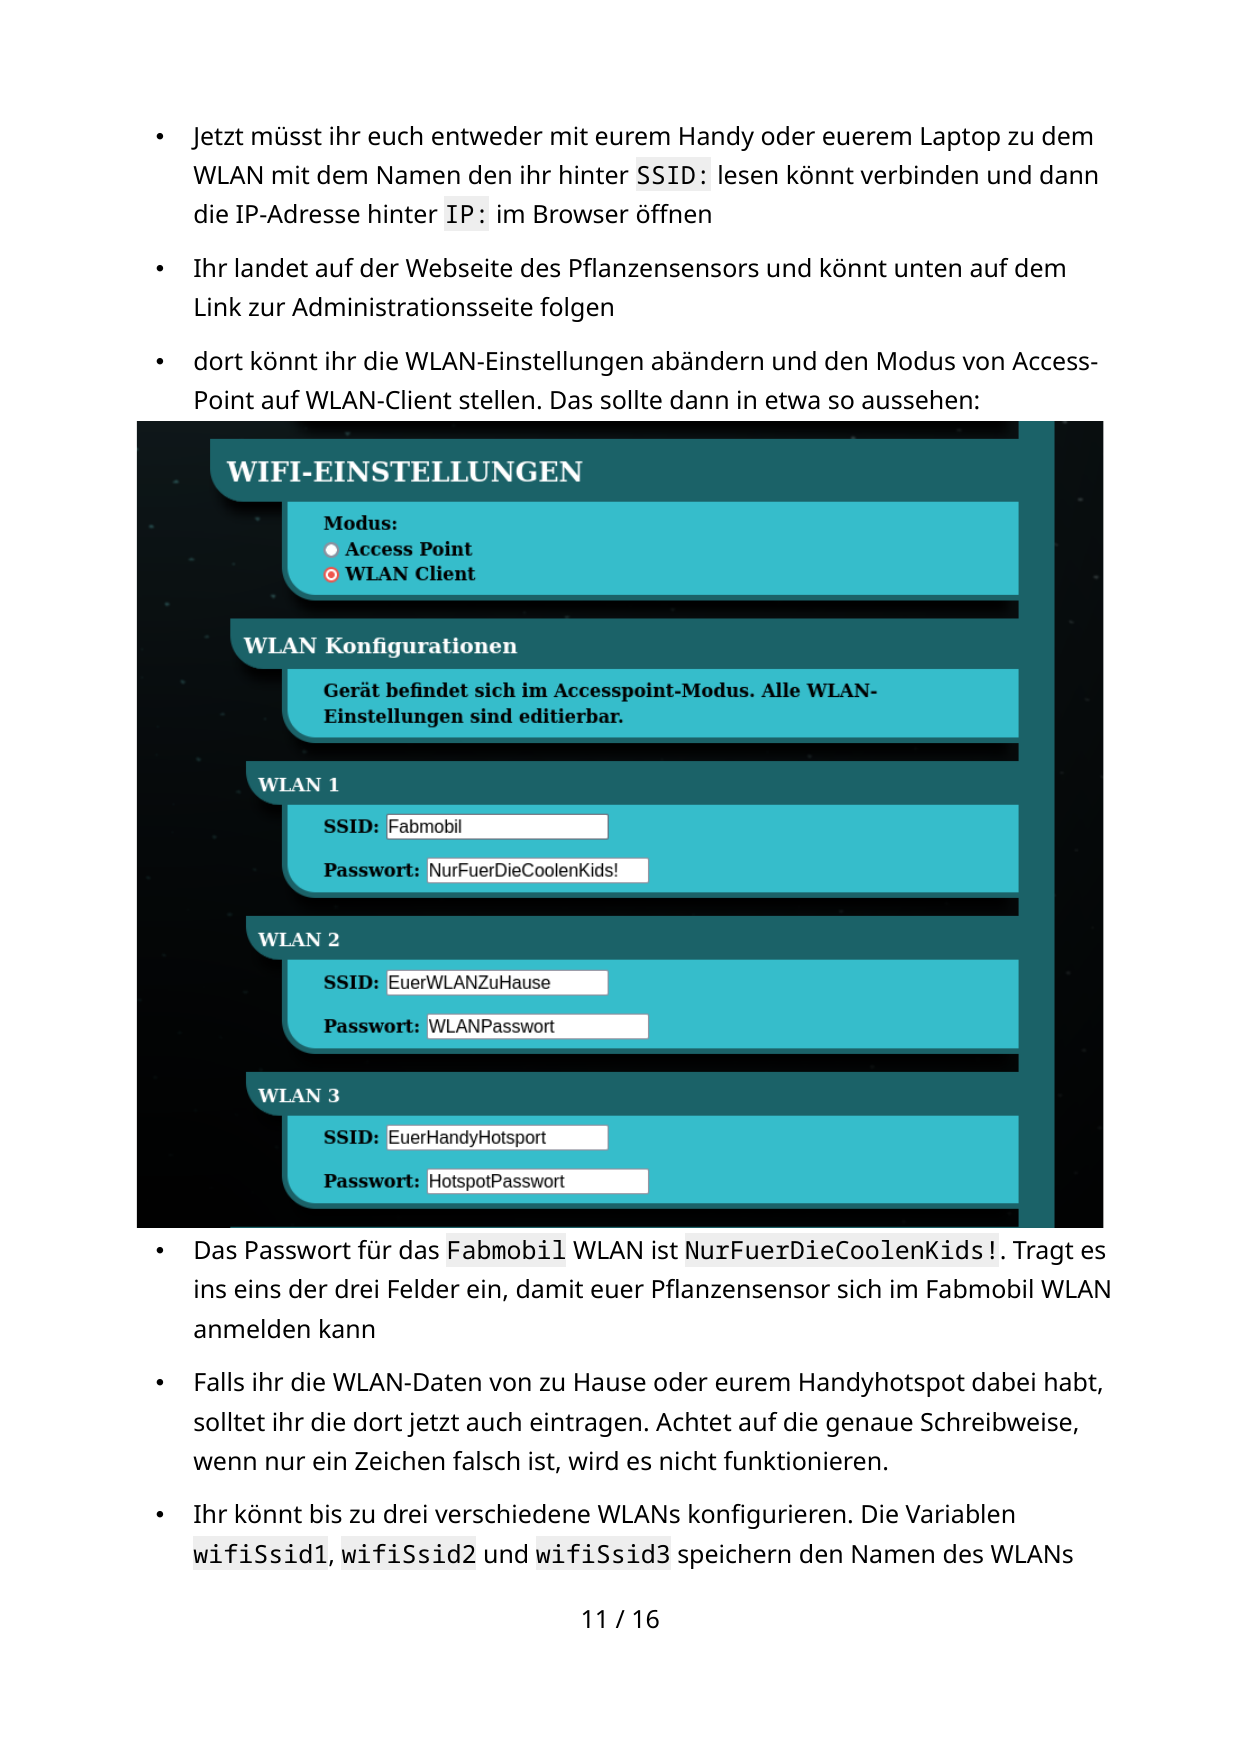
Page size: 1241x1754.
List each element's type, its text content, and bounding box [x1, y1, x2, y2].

list Ihr könnt bis zu drei verschiedene WLANs konfigurieren. Die Variablen wifiSsid1, wifiSsid2 und wifiSsid3 speichern den Namen des WLANs [156, 1497, 1122, 1570]
list Das Passwort für das Fabmobil WLAN ist NurFuerDieCoolenKids!. Tragt es ins eins der drei Felder ein, damit euer Pflanzensensor sich im Fabmobil WLAN anmelden kann [156, 436, 1122, 1345]
list dort könnt ihr die WLAN-Einstellungen abändern und den Modus von Access-Point auf WLAN-Client stellen. Das sollte dann in etwa so aussehen: [156, 343, 1122, 416]
list Jetzt müsst ihr euch entweder mit eurem Handy oder euerem Laptop zu dem WLAN mit dem Namen den ihr hinter SSID: lesen könnt verbinden und dann die IP-Adresse hinter IP: im Browser öffnen [156, 118, 1122, 231]
list Falls ihr die WLAN-Daten von zu Hause oder eurem Handyhotspot dabei habt, solltet ihr die dort jetzt auch eintragen. Achtet auf die genaue Schreibweise, wenn nur ein Zeichen falsch ist, wird es nicht funktionieren. [156, 1365, 1122, 1477]
list Ihr landet auf der Webseite des Pflanzensensors und könnt unten auf dem Link zur Administrationsseite folgen [156, 250, 1122, 323]
picture [136, 421, 1104, 1228]
